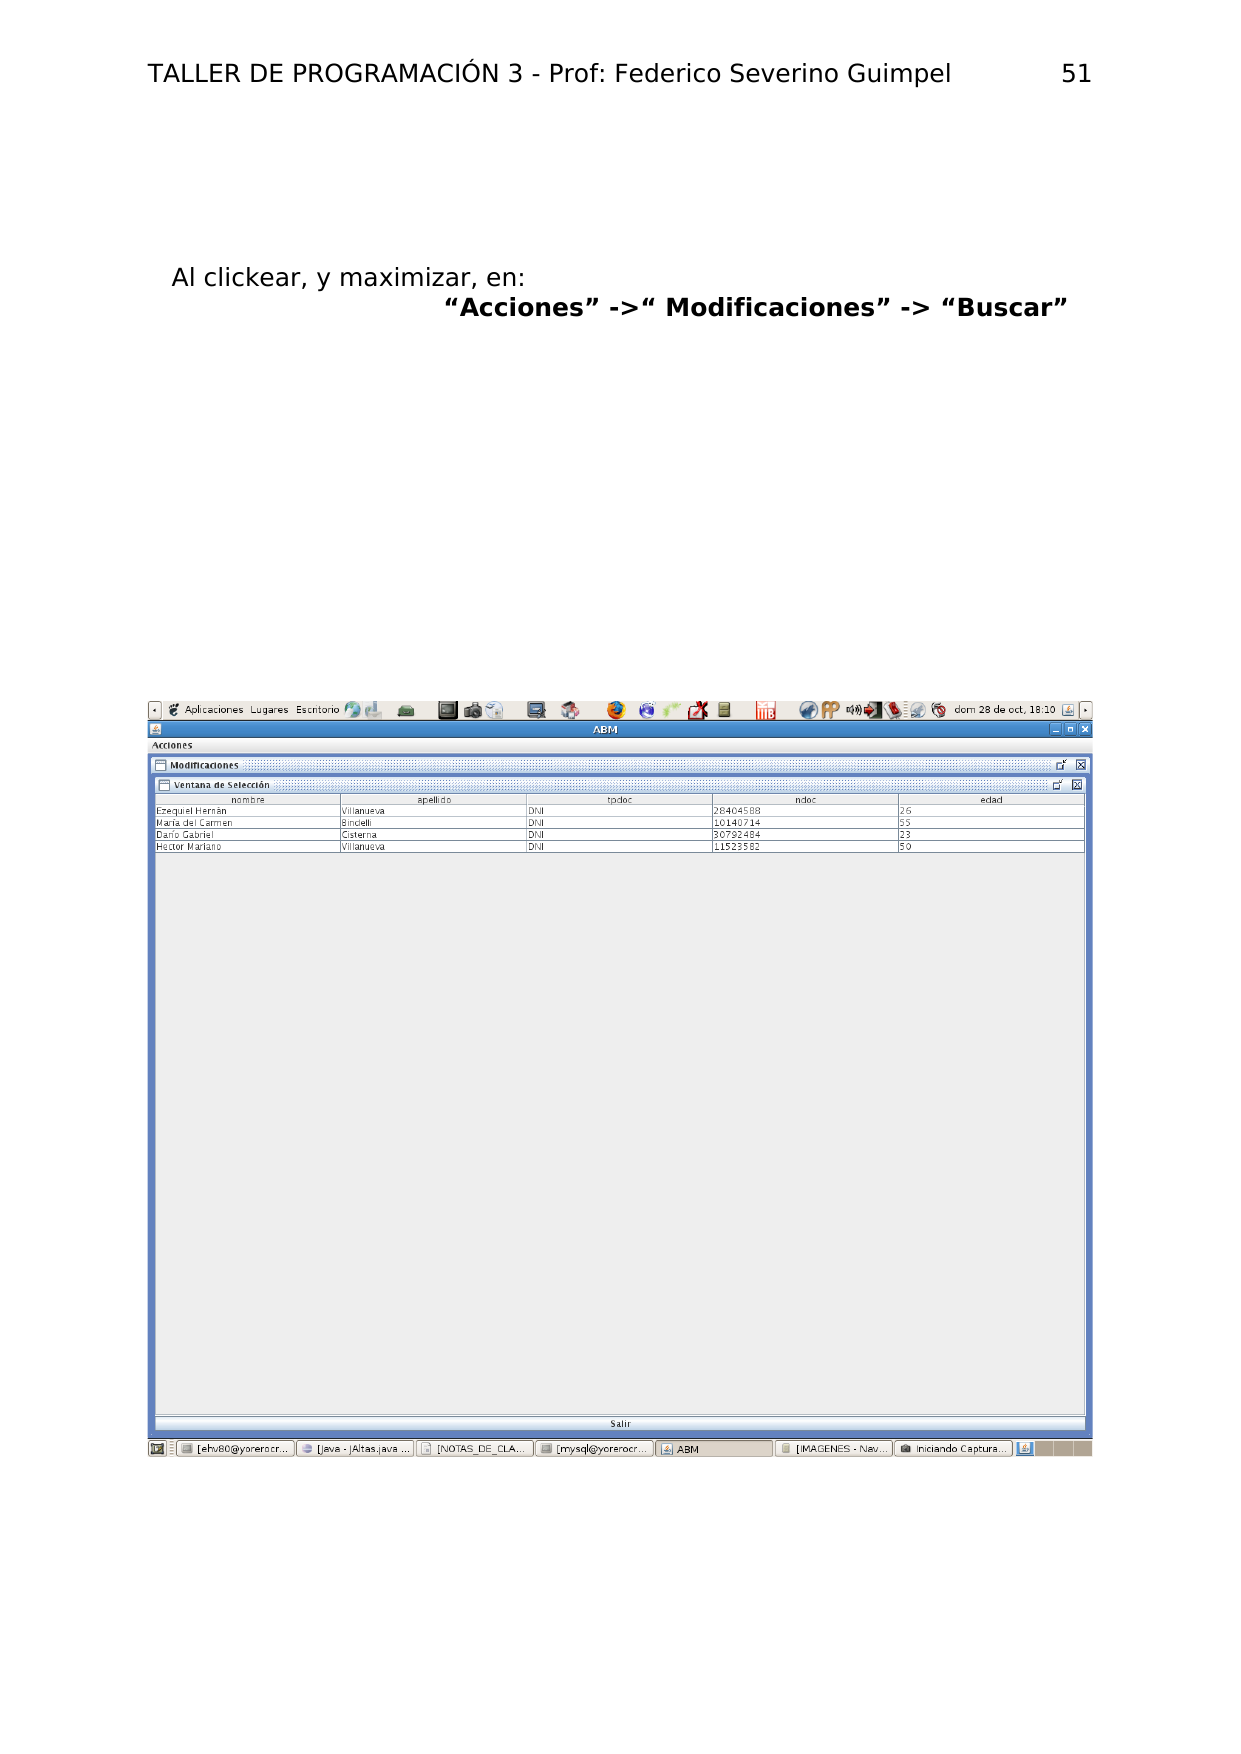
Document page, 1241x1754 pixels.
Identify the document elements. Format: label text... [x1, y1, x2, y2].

text Al clickear, y maximizar, en: [148, 263, 1093, 293]
picture [147, 701, 1093, 1457]
text “Acciones” ->“ Modificaciones” -> “Buscar” [148, 293, 1093, 322]
